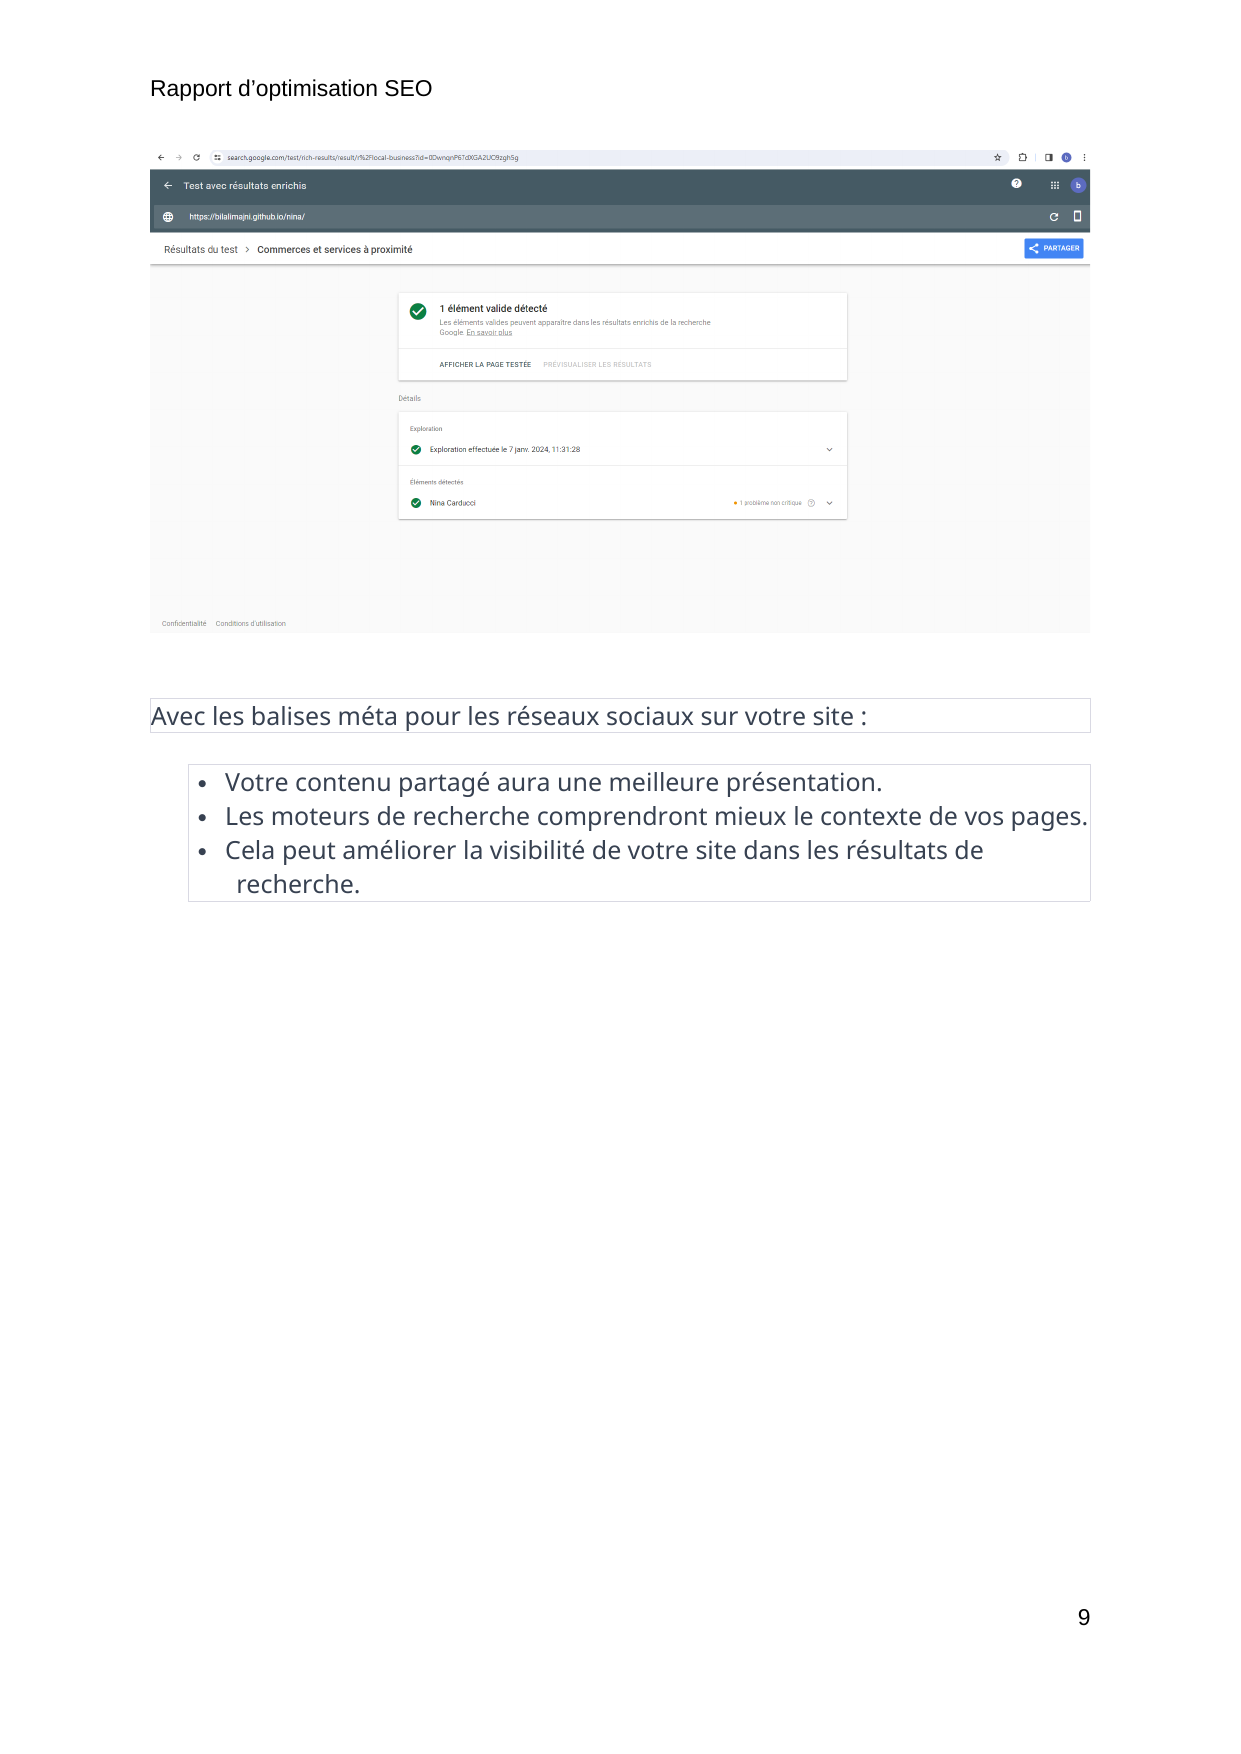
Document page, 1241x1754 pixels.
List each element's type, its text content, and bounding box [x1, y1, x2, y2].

text Avec les balises méta pour les réseaux sociaux sur votre site : [151, 699, 1090, 732]
list Votre contenu partagé aura une meilleure présentation. [189, 765, 1090, 798]
list Les moteurs de recherche comprendront mieux le contexte de vos pages. [189, 798, 1090, 832]
list Cela peut améliorer la visibilité de votre site dans les résultats de recherche. [189, 832, 1090, 901]
